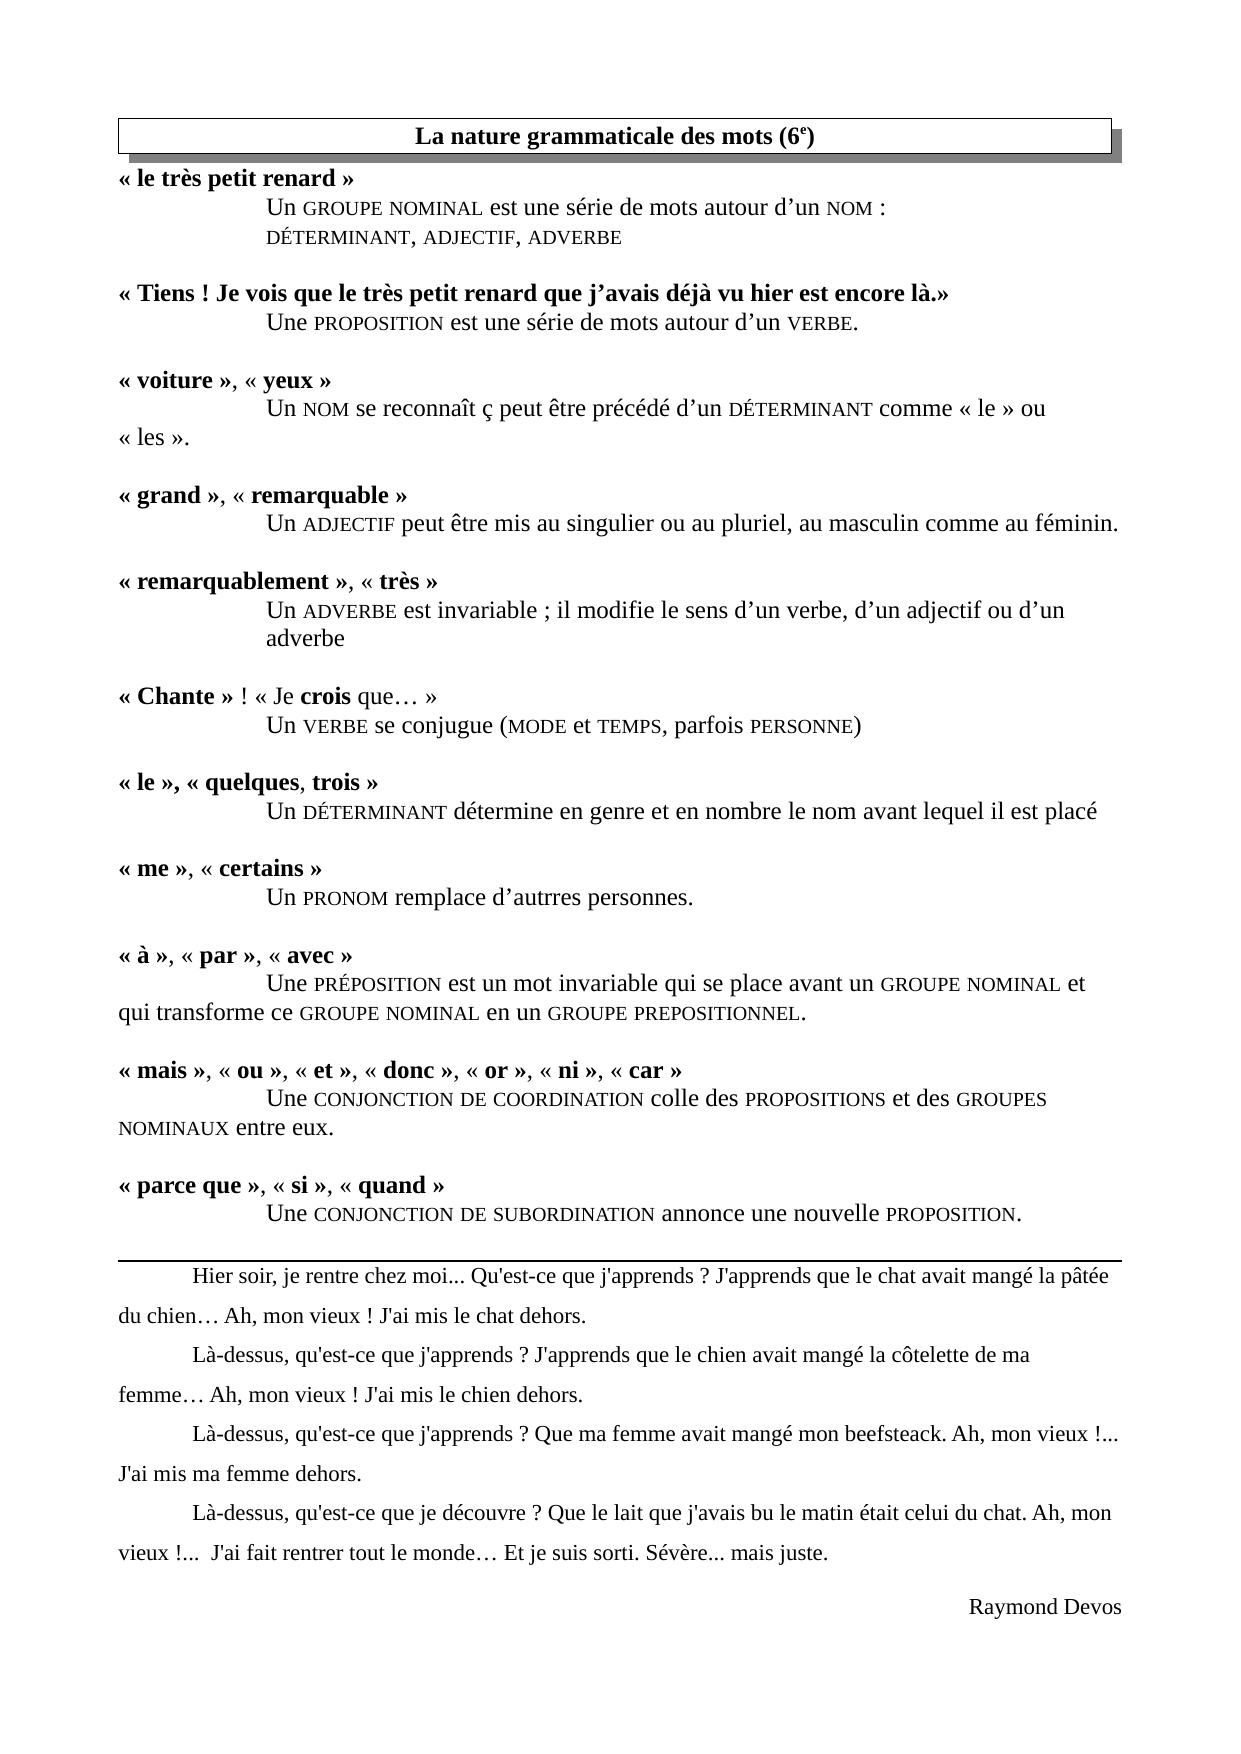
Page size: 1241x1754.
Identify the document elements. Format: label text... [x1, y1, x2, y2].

text Un groupe nominal est une série de mots autour d’un nom : [118, 192, 1122, 221]
text « le », « quelques, trois » [118, 767, 1122, 796]
text « grand », « remarquable » [118, 480, 1122, 508]
text « mais », « ou », « et », « donc », « or », « ni », « car » [118, 1055, 1122, 1083]
text La nature grammaticale des mots (6e) [119, 119, 1111, 153]
text « voiture », « yeux » [118, 365, 1122, 393]
text « le très petit renard » [118, 163, 1122, 192]
text Un pronom remplace d’autrres personnes. [118, 882, 1122, 911]
text « Chante » ! « Je crois que… » [118, 681, 1122, 710]
text Un adjectif peut être mis au singulier ou au pluriel, au masculin comme au féminin. [118, 508, 1122, 537]
text Une conjonction de subordination annonce une nouvelle proposition. [118, 1198, 1122, 1227]
text « parce que », « si », « quand » [118, 1170, 1122, 1198]
text Un verbe se conjugue (mode et temps, parfois personne) [118, 710, 1122, 738]
text Un adverbe est invariable ; il modifie le sens d’un verbe, d’un adjectif ou d’un [118, 595, 1122, 623]
text « Tiens ! Je vois que le très petit renard que j’avais déjà vu hier est encore là.» [118, 278, 1122, 307]
text Une conjonction de coordination colle des propositions et des groupes nominaux entre eux. [118, 1083, 1122, 1141]
text « me », « certains » [118, 853, 1122, 882]
text déterminant, adjectif, adverbe [118, 221, 1122, 250]
text « remarquablement », « très » [118, 566, 1122, 595]
text Une proposition est une série de mots autour d’un verbe. [118, 307, 1122, 336]
text Un nom se reconnaît ç peut être précédé d’un déterminant comme « le » ou « les ». [118, 393, 1122, 451]
text Raymond Devos [118, 1593, 1122, 1619]
text Hier soir, je rentre chez moi... Qu'est-ce que j'apprends ? J'apprends que le chat avait mangé la pâtée du chien… Ah, mon vieux ! J'ai mis le chat dehors. Là-dessus, qu'est-ce que j'apprends ? J'apprends que le chien avait mangé la côtelette de ma femme… Ah, mon vieux ! J'ai mis le chien dehors. Là-dessus, qu'est-ce que j'apprends ? Que ma femme avait mangé mon beefsteack. Ah, mon vieux !... J'ai mis ma femme dehors. Là-dessus, qu'est-ce que je découvre ? Que le lait que j'avais bu le matin était celui du chat. Ah, mon vieux !... J'ai fait rentrer tout le monde… Et je suis sorti. Sévère... mais juste. [118, 1262, 1122, 1565]
text Un déterminant détermine en genre et en nombre le nom avant lequel il est placé [118, 796, 1122, 825]
text « à », « par », « avec » [118, 940, 1122, 968]
text adverbe [118, 623, 1122, 652]
text Une préposition est un mot invariable qui se place avant un groupe nominal et qui transforme ce groupe nominal en un groupe prepositionnel. [118, 968, 1122, 1026]
